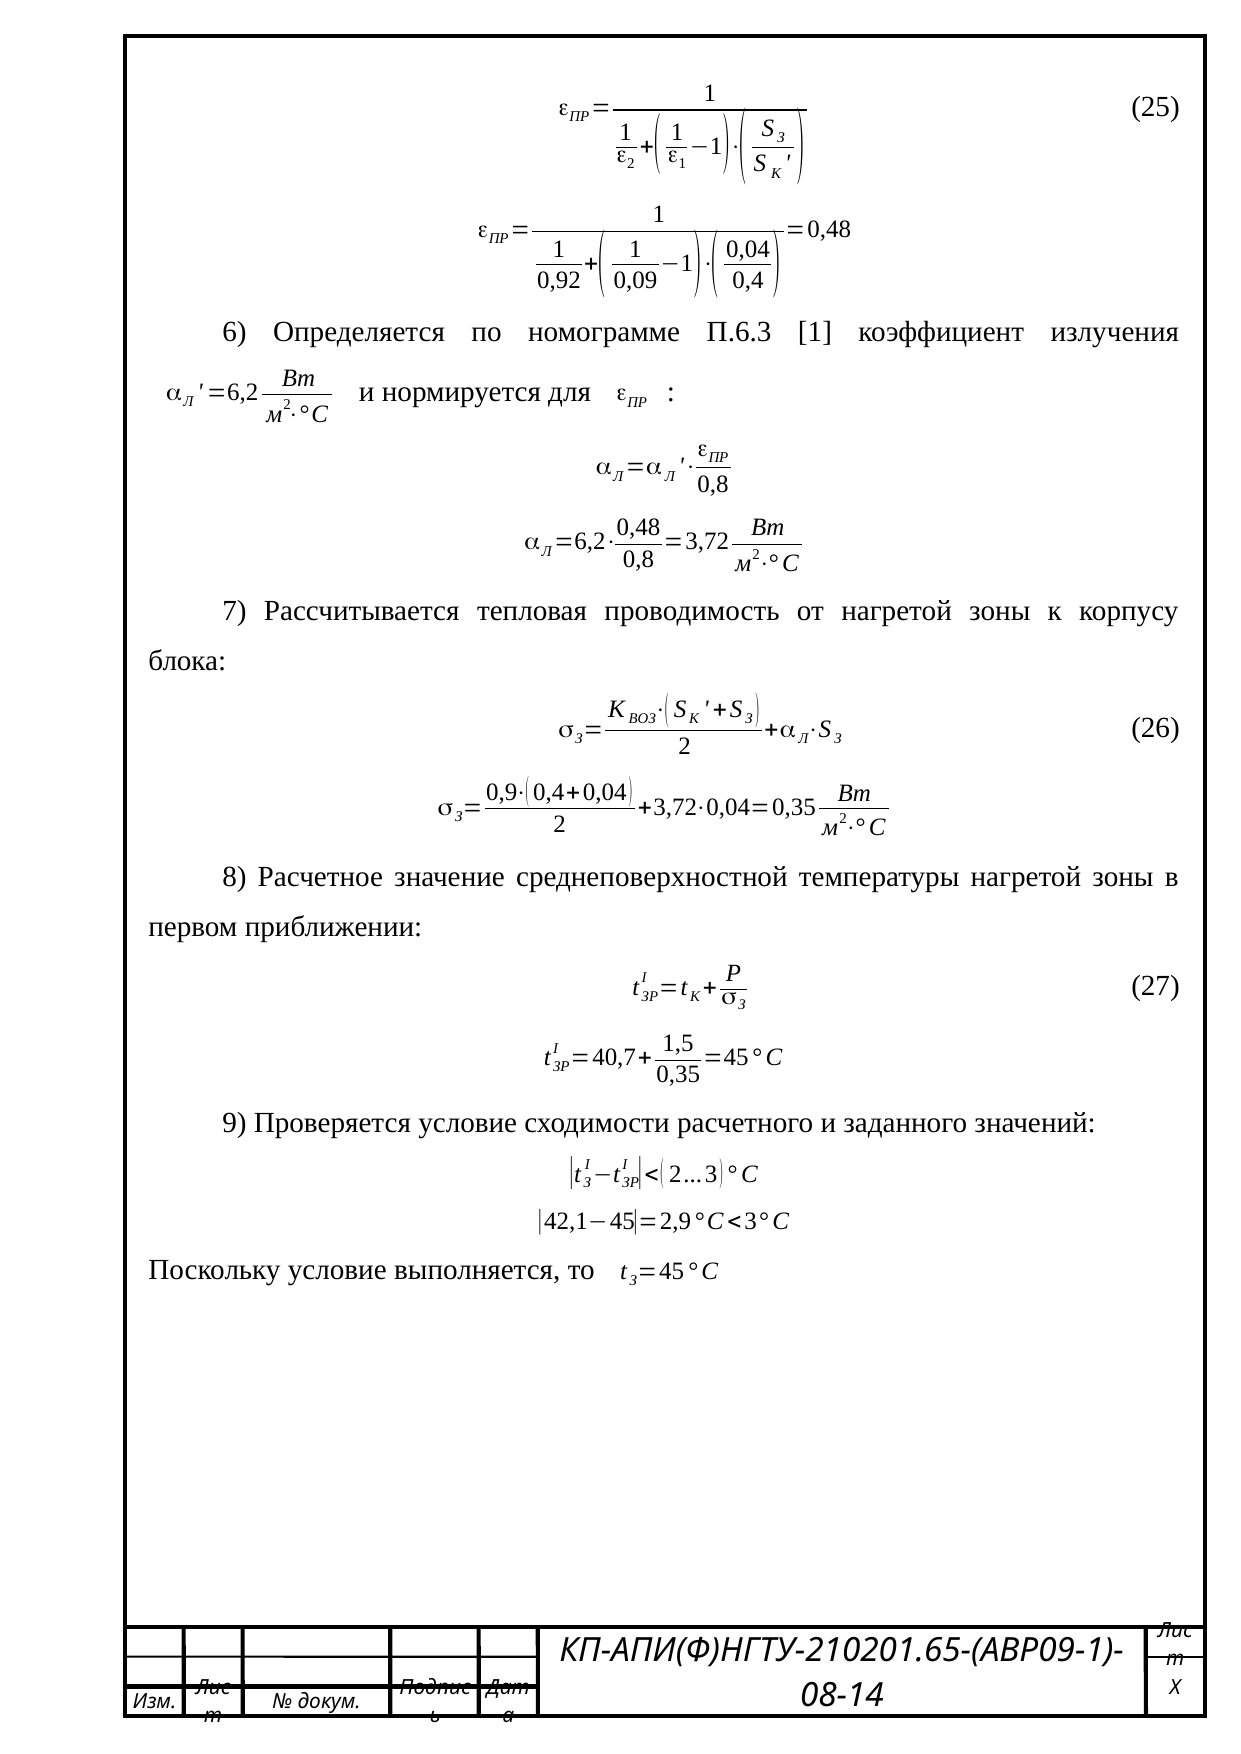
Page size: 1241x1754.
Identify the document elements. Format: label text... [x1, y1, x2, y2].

text 7) Рассчитывается тепловая проводимость от нагретой зоны к корпусу блока: [148, 593, 1179, 677]
text (27) [148, 959, 1179, 1013]
text 8) Расчетное значение среднеповерхностной температуры нагретой зоны в первом приближении: [148, 859, 1179, 942]
text (25) [148, 80, 1179, 184]
text Поскольку условие выполняется, то [148, 1252, 1179, 1289]
text 6) Определяется по номограмме П.6.3 [1] коэффициент излучения и нормируется для : [148, 314, 1179, 427]
text (26) [148, 694, 1179, 759]
text 9) Проверяется условие сходимости расчетного и заданного значений: [148, 1106, 1179, 1139]
